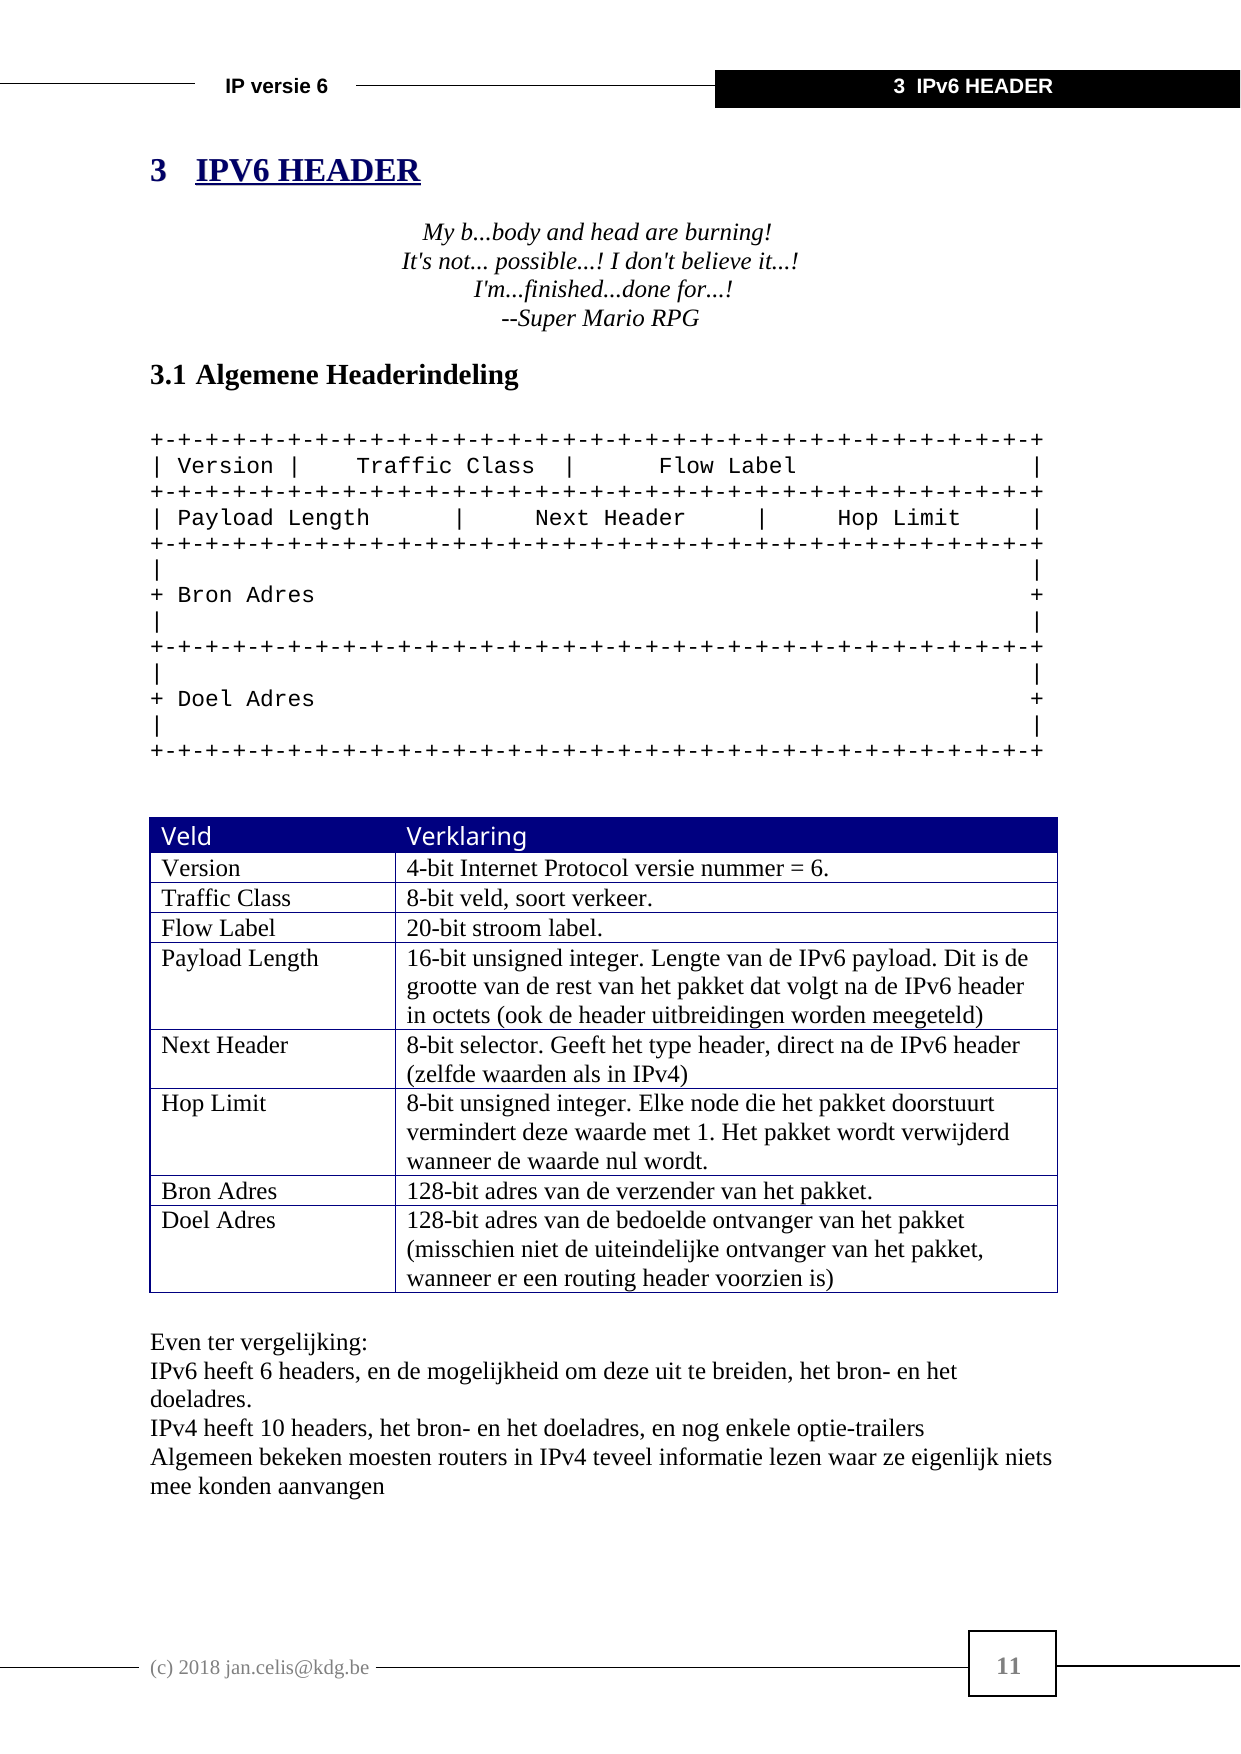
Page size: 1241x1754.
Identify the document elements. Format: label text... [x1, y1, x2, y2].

table_cell 8-bit veld, soort verkeer. [396, 883, 1057, 912]
text +-+-+-+-+-+-+-+-+-+-+-+-+-+-+-+-+-+-+-+-+-+-+-+-+-+-+-+-+-+-+-+-+ [150, 636, 1053, 662]
table_cell Traffic Class [151, 883, 395, 912]
table_cell Bron Adres [151, 1176, 395, 1204]
text +-+-+-+-+-+-+-+-+-+-+-+-+-+-+-+-+-+-+-+-+-+-+-+-+-+-+-+-+-+-+-+-+ [150, 739, 1053, 765]
table_cell 8-bit selector. Geeft het type header, direct na de IPv6 header (zelfde waarden als in IPv4) [396, 1030, 1057, 1087]
subtitle IPv6 HEADER [150, 150, 1053, 188]
text + Bron Adres + [150, 584, 1053, 610]
table_cell Hop Limit [151, 1089, 395, 1175]
text Even ter vergelijking: [150, 1327, 1053, 1356]
text It's not... possible...! I don't believe it...! [150, 246, 1053, 274]
table_cell 4-bit Internet Protocol versie nummer = 6. [396, 853, 1057, 882]
table_cell Doel Adres [151, 1206, 395, 1292]
text | | [150, 558, 1053, 584]
table_cell Flow Label [151, 913, 395, 942]
text --Super Mario RPG [150, 303, 1053, 332]
text + Doel Adres + [150, 687, 1053, 713]
text IPv6 heeft 6 headers, en de mogelijkheid om deze uit te breiden, het bron- en het doeladres. [150, 1356, 1053, 1413]
table_cell Version [151, 853, 395, 882]
table_cell 20-bit stroom label. [396, 913, 1057, 942]
text | Version | Traffic Class | Flow Label | [150, 454, 1053, 480]
table_cell 128-bit adres van de verzender van het pakket. [396, 1176, 1057, 1204]
text +-+-+-+-+-+-+-+-+-+-+-+-+-+-+-+-+-+-+-+-+-+-+-+-+-+-+-+-+-+-+-+-+ [150, 532, 1053, 558]
text My b...body and head are burning! [150, 188, 1053, 246]
text IPv4 heeft 10 headers, het bron- en het doeladres, en nog enkele optie-trailers [150, 1413, 1053, 1442]
table_cell 8-bit unsigned integer. Elke node die het pakket doorstuurt vermindert deze waarde met 1. Het pakket wordt verwijderd wanneer de waarde nul wordt. [396, 1089, 1057, 1175]
table_header Veld [151, 818, 395, 852]
subtitle Algemene Headerindeling [150, 357, 1053, 391]
table_cell Next Header [151, 1030, 395, 1087]
table_cell 128-bit adres van de bedoelde ontvanger van het pakket (misschien niet de uiteindelijke ontvanger van het pakket, wanneer er een routing header voorzien is) [396, 1206, 1057, 1292]
text +-+-+-+-+-+-+-+-+-+-+-+-+-+-+-+-+-+-+-+-+-+-+-+-+-+-+-+-+-+-+-+-+ [150, 428, 1053, 454]
table_cell 16-bit unsigned integer. Lengte van de IPv6 payload. Dit is de grootte van de rest van het pakket dat volgt na de IPv6 header in octets (ook de header uitbreidingen worden meegeteld) [396, 943, 1057, 1029]
text | | [150, 662, 1053, 687]
table_cell Payload Length [151, 943, 395, 1029]
text +-+-+-+-+-+-+-+-+-+-+-+-+-+-+-+-+-+-+-+-+-+-+-+-+-+-+-+-+-+-+-+-+ [150, 480, 1053, 506]
text I'm...finished...done for...! [150, 274, 1053, 303]
table_header Verklaring [396, 818, 1057, 852]
text | | [150, 610, 1053, 636]
text Algemeen bekeken moesten routers in IPv4 teveel informatie lezen waar ze eigenlijk niets mee konden aanvangen [150, 1442, 1053, 1499]
text | | [150, 713, 1053, 739]
text | Payload Length | Next Header | Hop Limit | [150, 506, 1053, 532]
